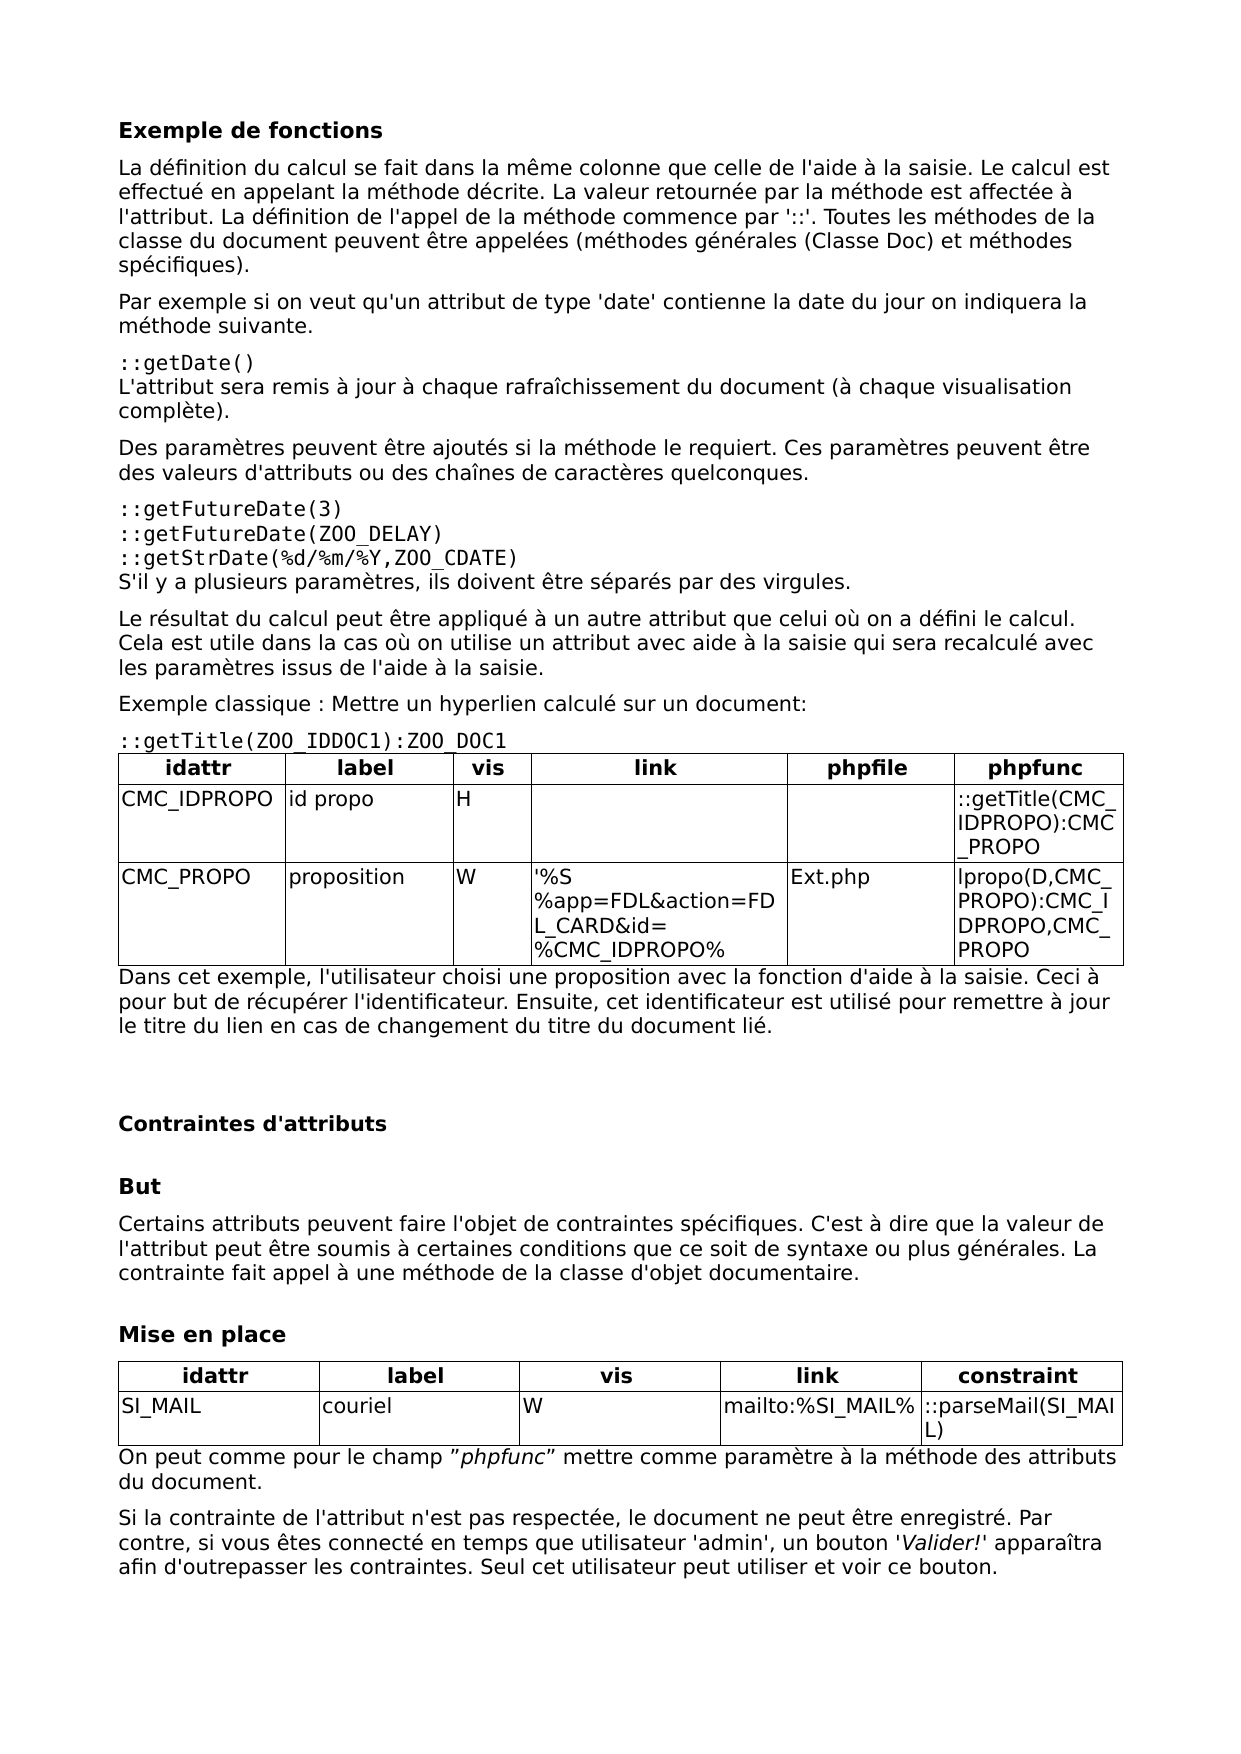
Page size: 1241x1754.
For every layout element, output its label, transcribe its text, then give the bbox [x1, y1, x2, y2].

table_cell [788, 785, 954, 862]
table_cell lpropo(D,CMC_PROPO):CMC_IDPROPO,CMC_PROPO [955, 863, 1123, 965]
text Des paramètres peuvent être ajoutés si la méthode le requiert. Ces paramètres peuvent être des valeurs d'attributs ou des chaînes de caractères quelconques. [118, 436, 1122, 485]
text Exemple classique : Mettre un hyperlien calculé sur un document: [118, 692, 1122, 717]
table_header label [286, 754, 453, 783]
text S'il y a plusieurs paramètres, ils doivent être séparés par des virgules. [118, 570, 1122, 594]
table_cell mailto:%SI_MAIL% [721, 1392, 921, 1445]
table_cell id propo [286, 785, 453, 862]
table_cell CMC_IDPROPO [119, 785, 285, 862]
table_cell H [454, 785, 531, 862]
subtitle Contraintes d'attributs [118, 1112, 1122, 1137]
subtitle But [118, 1174, 1122, 1200]
subtitle Mise en place [118, 1323, 1122, 1348]
table_cell proposition [286, 863, 453, 965]
text ::getTitle(ZOO_IDDOC1):ZOO_DOC1 [118, 729, 1122, 753]
table_cell W [520, 1392, 720, 1445]
table_header phpfile [788, 754, 954, 783]
table_cell ::parseMail(SI_MAIL) [922, 1392, 1122, 1445]
text ::getDate() [118, 351, 1122, 375]
text Dans cet exemple, l'utilisateur choisi une proposition avec la fonction d'aide à la saisie. Ceci à pour but de récupérer l'identificateur. Ensuite, cet identificateur est utilisé pour remettre à jour le titre du lien en cas de changement du titre du document lié. [118, 966, 1122, 1038]
table_cell CMC_PROPO [119, 863, 285, 965]
table_cell '%S%app=FDL&action=FDL_CARD&id=%CMC_IDPROPO% [532, 863, 787, 965]
text Par exemple si on veut qu'un attribut de type 'date' contienne la date du jour on indiquera la méthode suivante. [118, 290, 1122, 338]
text Certains attributs peuvent faire l'objet de contraintes spécifiques. C'est à dire que la valeur de l'attribut peut être soumis à certaines conditions que ce soit de syntaxe ou plus générales. La contrainte fait appel à une méthode de la classe d'objet documentaire. [118, 1212, 1122, 1285]
table_header vis [454, 754, 531, 783]
table_header vis [520, 1362, 720, 1391]
text L'attribut sera remis à jour à chaque rafraîchissement du document (à chaque visualisation complète). [118, 375, 1122, 424]
table_header constraint [922, 1362, 1122, 1391]
table_header idattr [119, 754, 285, 783]
table_cell Ext.php [788, 863, 954, 965]
subtitle Exemple de fonctions [118, 118, 1122, 144]
table_header link [721, 1362, 921, 1391]
table_cell [532, 785, 787, 862]
table_cell couriel [320, 1392, 519, 1445]
table_cell W [454, 863, 531, 965]
text On peut comme pour le champ ”phpfunc” mettre comme paramètre à la méthode des attributs du document. [118, 1446, 1122, 1494]
table_header link [532, 754, 787, 783]
table_header idattr [119, 1362, 319, 1391]
table_header label [320, 1362, 519, 1391]
table_cell ::getTitle(CMC_IDPROPO):CMC_PROPO [955, 785, 1123, 862]
text Si la contrainte de l'attribut n'est pas respectée, le document ne peut être enregistré. Par contre, si vous êtes connecté en temps que utilisateur 'admin', un bouton 'Valider!' apparaîtra afin d'outrepasser les contraintes. Seul cet utilisateur peut utiliser et voir ce bouton. [118, 1506, 1122, 1579]
text La définition du calcul se fait dans la même colonne que celle de l'aide à la saisie. Le calcul est effectué en appelant la méthode décrite. La valeur retournée par la méthode est affectée à l'attribut. La définition de l'appel de la méthode commence par '::'. Toutes les méthodes de la classe du document peuvent être appelées (méthodes générales (Classe Doc) et méthodes spécifiques). [118, 156, 1122, 277]
text ::getFutureDate(3) ::getFutureDate(ZOO_DELAY) ::getStrDate(%d/%m/%Y,ZOO_CDATE) [118, 497, 1122, 570]
text Le résultat du calcul peut être appliqué à un autre attribut que celui où on a défini le calcul. Cela est utile dans la cas où on utilise un attribut avec aide à la saisie qui sera recalculé avec les paramètres issus de l'aide à la saisie. [118, 607, 1122, 680]
table_header phpfunc [955, 754, 1123, 783]
table_cell SI_MAIL [119, 1392, 319, 1445]
